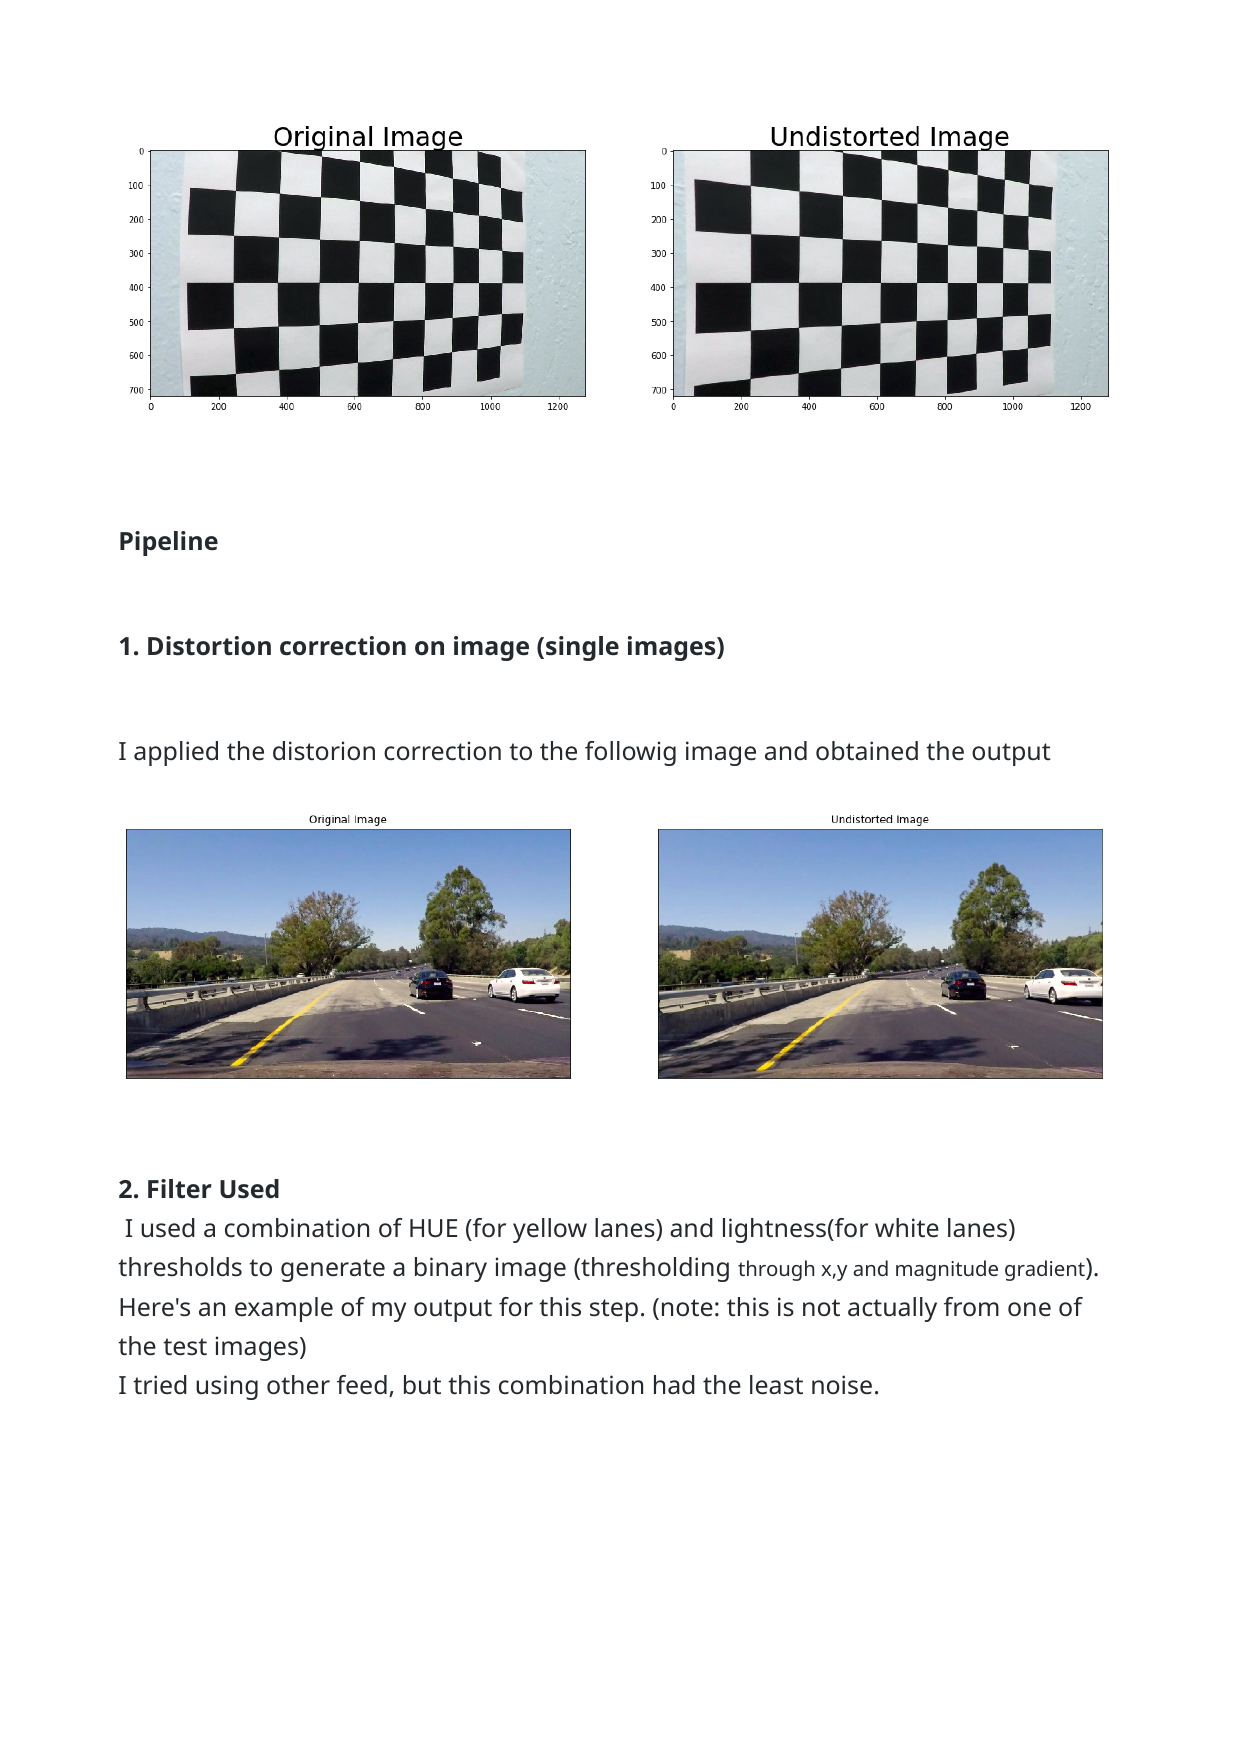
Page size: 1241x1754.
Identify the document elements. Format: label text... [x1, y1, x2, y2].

text 2. Filter Used [118, 1172, 1122, 1206]
picture [118, 801, 1123, 1096]
text Pipeline [118, 524, 1122, 558]
subtitle 1. Distortion correction on image (single images) [118, 629, 1122, 663]
text I used a combination of HUE (for yellow lanes) and lightness(for white lanes) thresholds to generate a binary image (thresholding through x,y and magnitude gradient). Here's an example of my output for this step. (note: this is not actually from one of the test images) [118, 1211, 1122, 1362]
text I tried using other feed, but this combination had the least noise. [118, 1368, 1122, 1402]
text I applied the distorion correction to the followig image and obtained the output [118, 734, 1122, 768]
picture [118, 118, 1123, 412]
